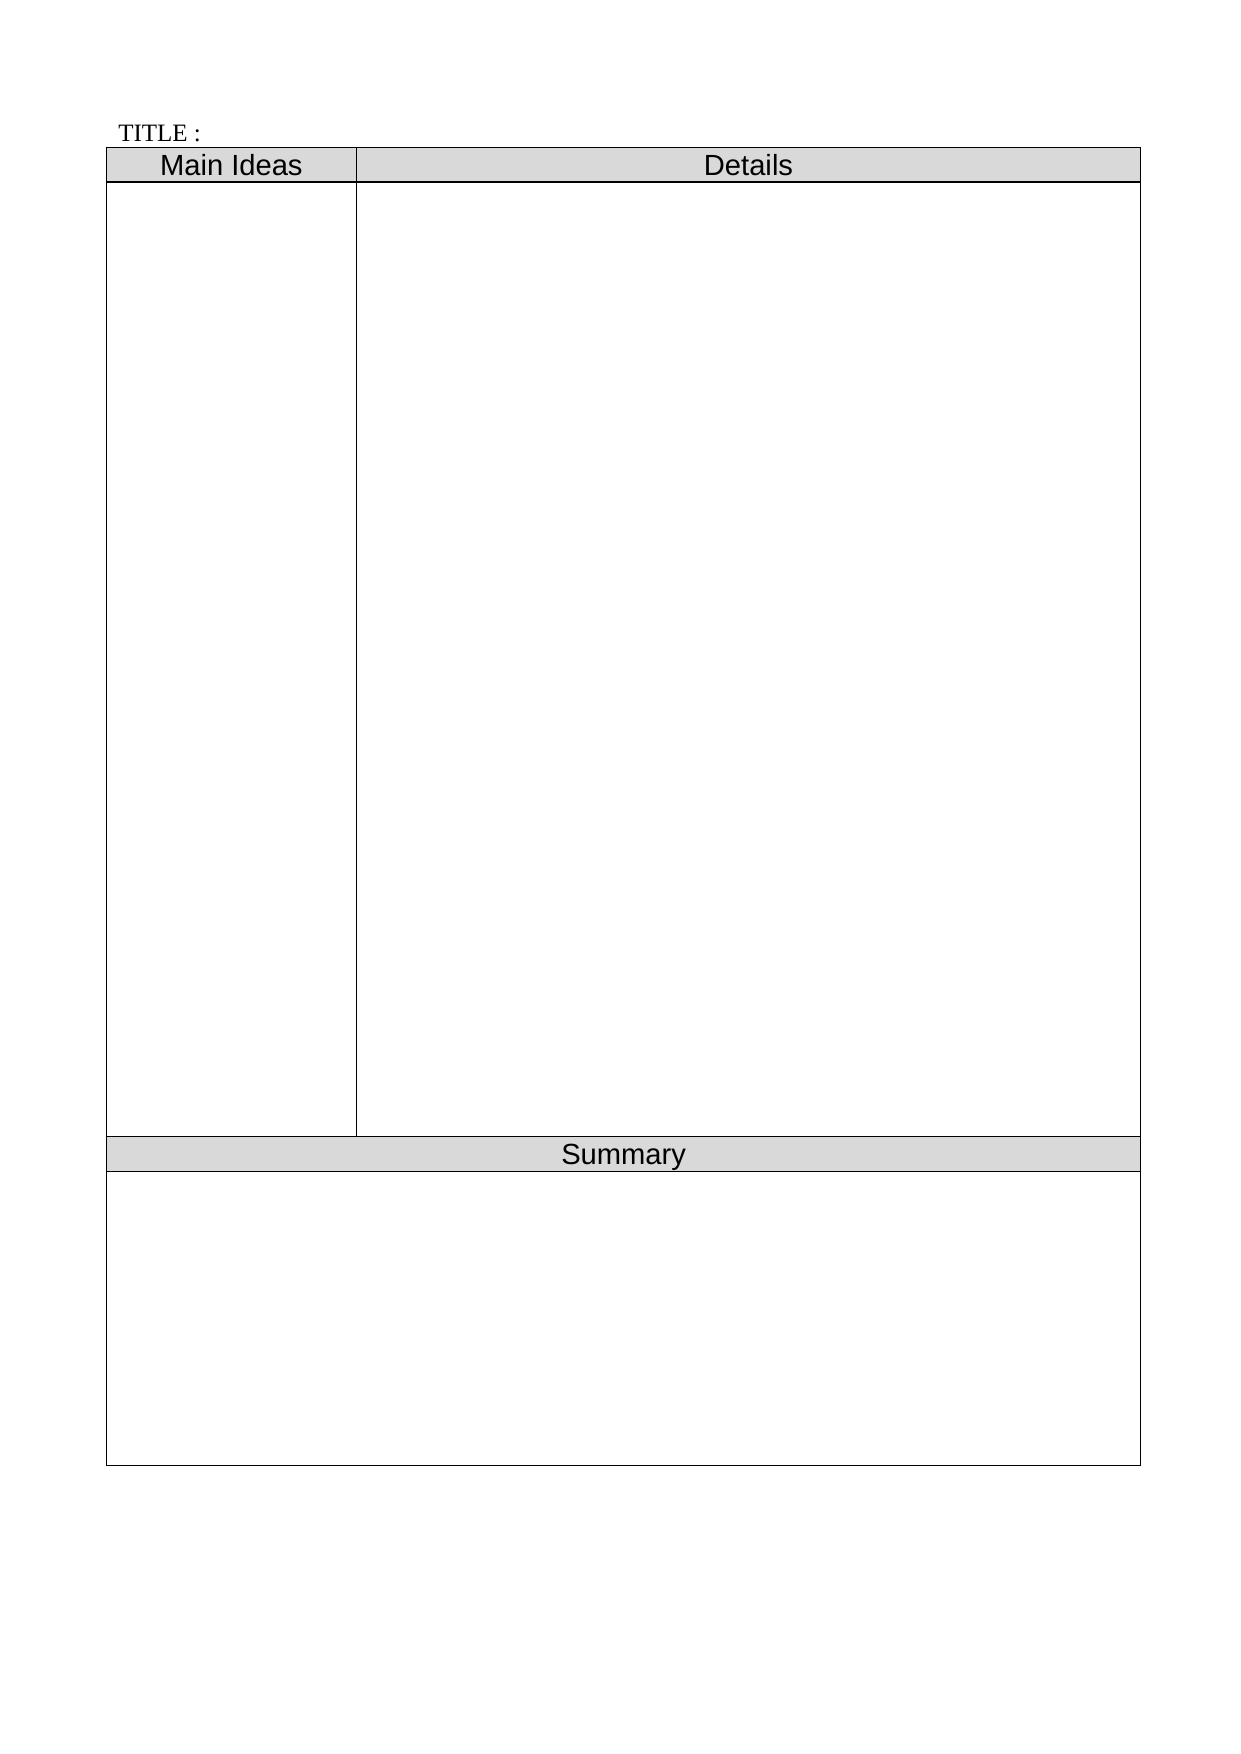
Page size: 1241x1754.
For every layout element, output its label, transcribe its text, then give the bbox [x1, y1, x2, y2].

table_header Details [357, 148, 1140, 181]
table_cell [107, 1172, 1140, 1465]
table_cell Summary [107, 1137, 1140, 1171]
table_header Main Ideas [107, 148, 356, 181]
table_cell [107, 183, 356, 1136]
table_cell [357, 183, 1140, 1136]
text TITLE : [118, 118, 1122, 147]
